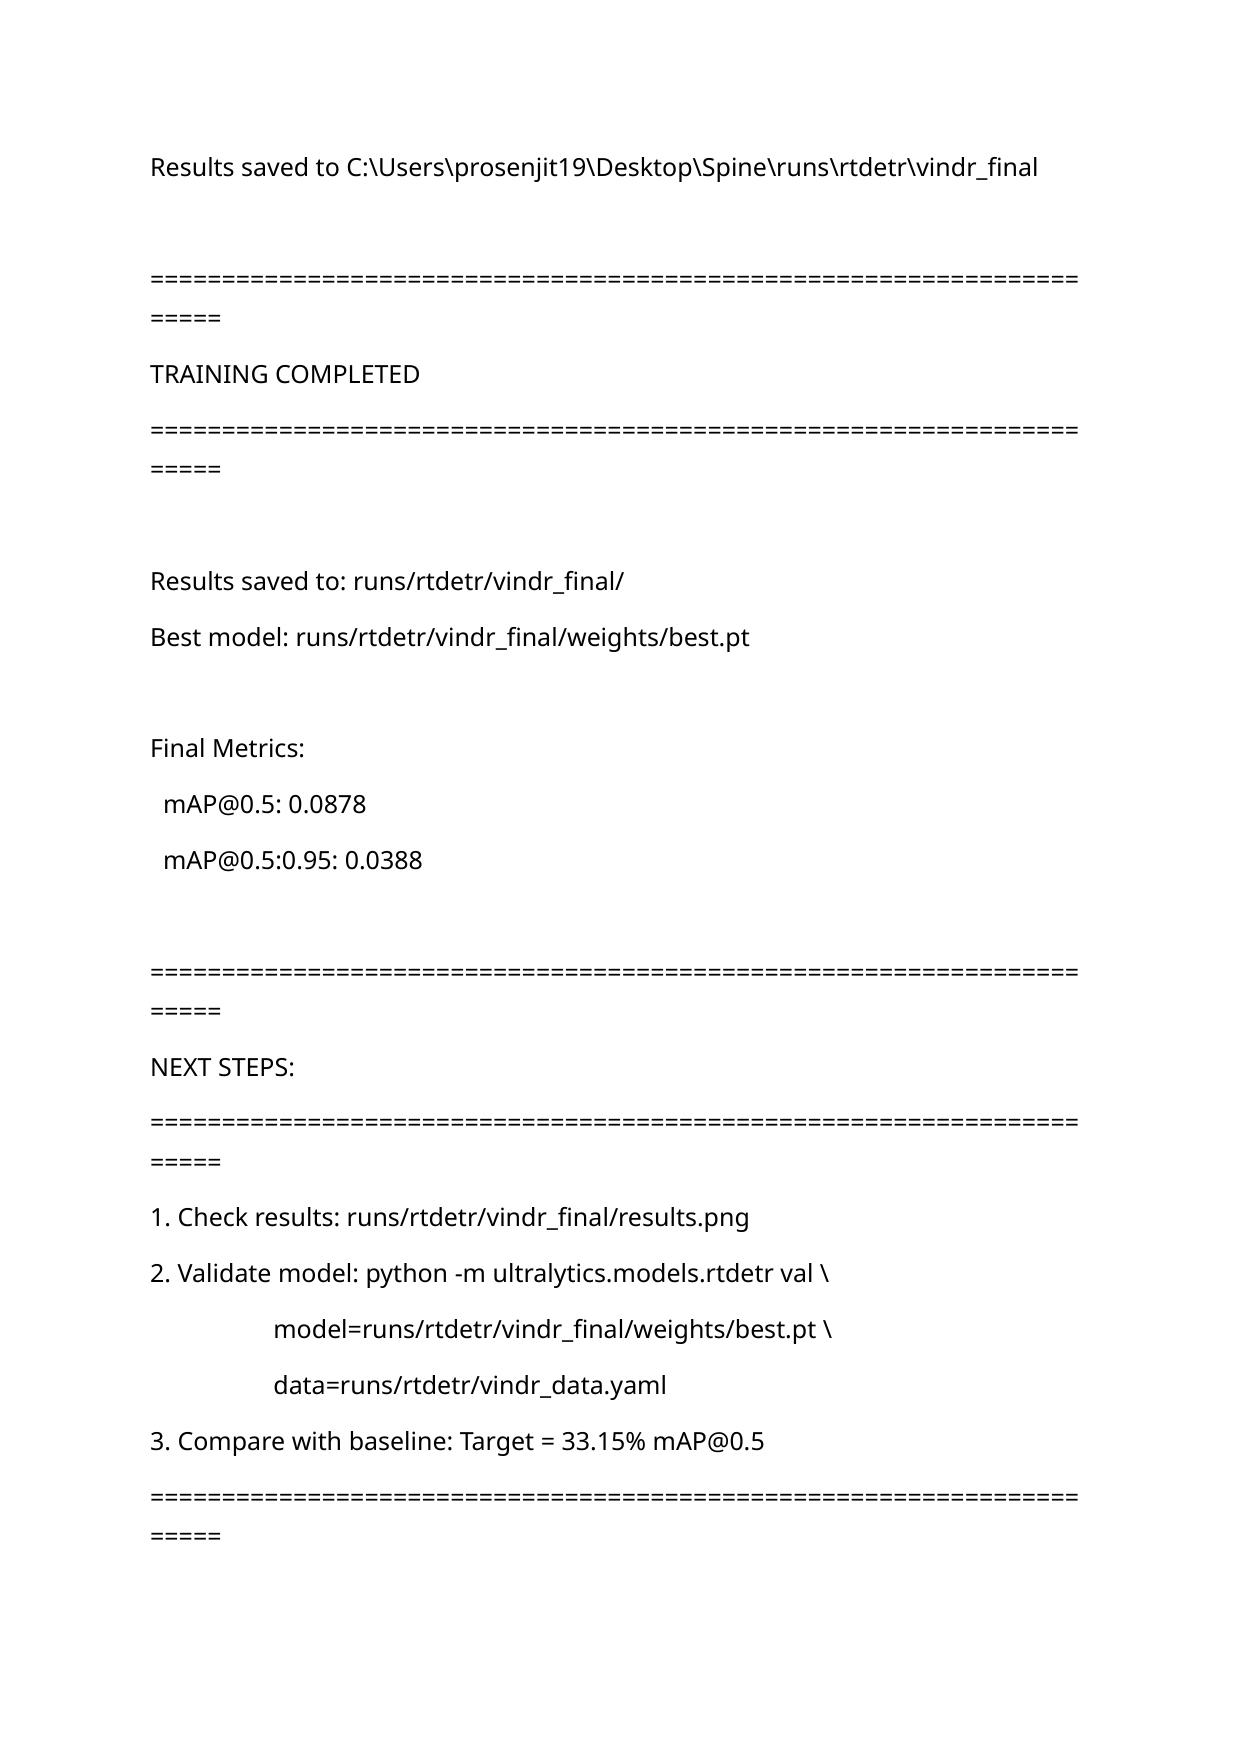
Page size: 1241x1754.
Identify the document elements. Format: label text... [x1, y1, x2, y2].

text 3. Compare with baseline: Target = 33.15% mAP@0.5 [150, 1423, 1090, 1457]
text data=runs/rtdetr/vindr_data.yaml [150, 1367, 1090, 1402]
text ====================================================================== [150, 1479, 1090, 1552]
text Results saved to: runs/rtdetr/vindr_final/ [150, 563, 1090, 597]
text TRAINING COMPLETED [150, 357, 1090, 391]
text ====================================================================== [150, 262, 1090, 335]
text Final Metrics: [150, 731, 1090, 765]
text ====================================================================== [150, 954, 1090, 1027]
text model=runs/rtdetr/vindr_final/weights/best.pt \ [150, 1312, 1090, 1346]
text Results saved to C:\Users\prosenjit19\Desktop\Spine\runs\rtdetr\vindr_final [150, 150, 1090, 184]
text 1. Check results: runs/rtdetr/vindr_final/results.png [150, 1200, 1090, 1234]
text 2. Validate model: python -m ultralytics.models.rtdetr val \ [150, 1256, 1090, 1290]
text Best model: runs/rtdetr/vindr_final/weights/best.pt [150, 619, 1090, 653]
text ====================================================================== [150, 412, 1090, 486]
text mAP@0.5:0.95: 0.0388 [150, 842, 1090, 877]
text ====================================================================== [150, 1105, 1090, 1178]
text mAP@0.5: 0.0878 [150, 787, 1090, 821]
text NEXT STEPS: [150, 1049, 1090, 1083]
